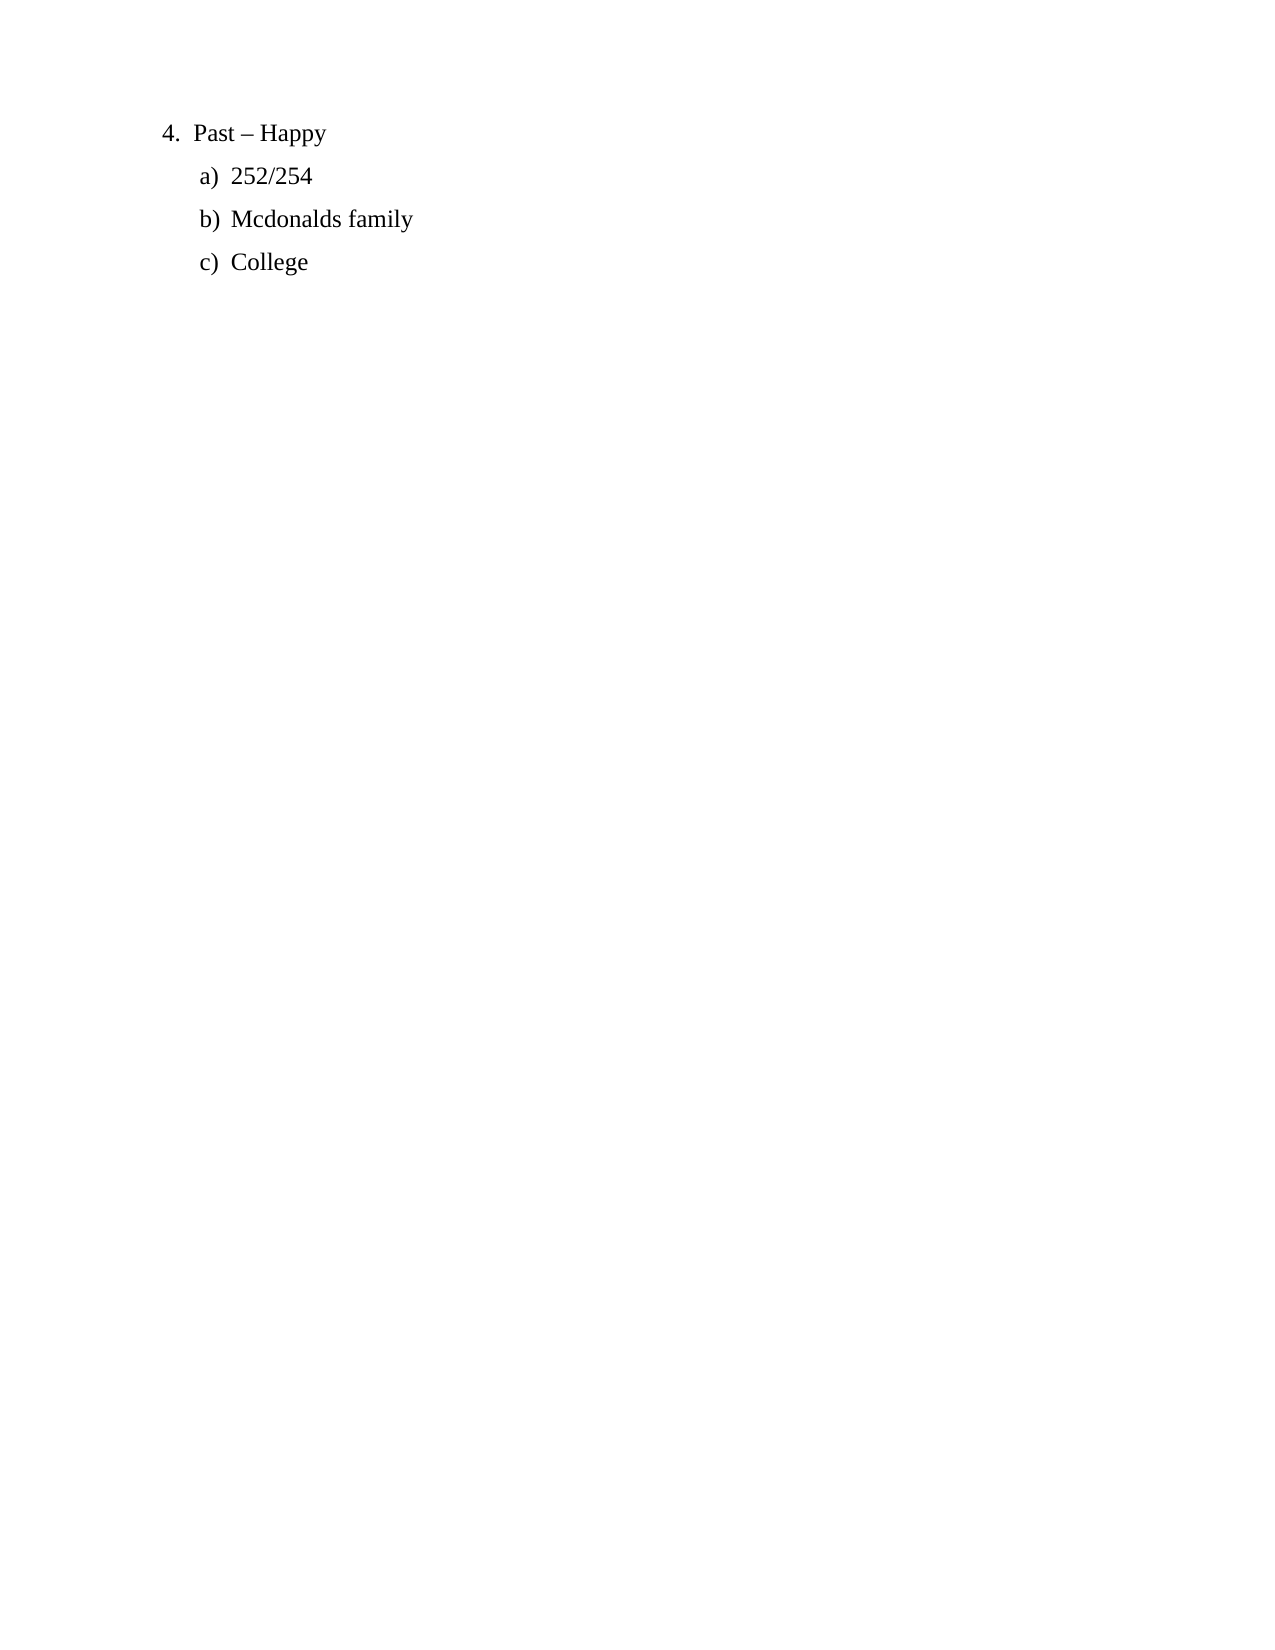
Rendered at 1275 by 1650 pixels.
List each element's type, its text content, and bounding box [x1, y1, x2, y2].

list College [193, 247, 1157, 276]
list Mcdonalds family [193, 204, 1157, 233]
list Past – Happy [156, 118, 1157, 147]
list 252/254 [193, 161, 1157, 190]
